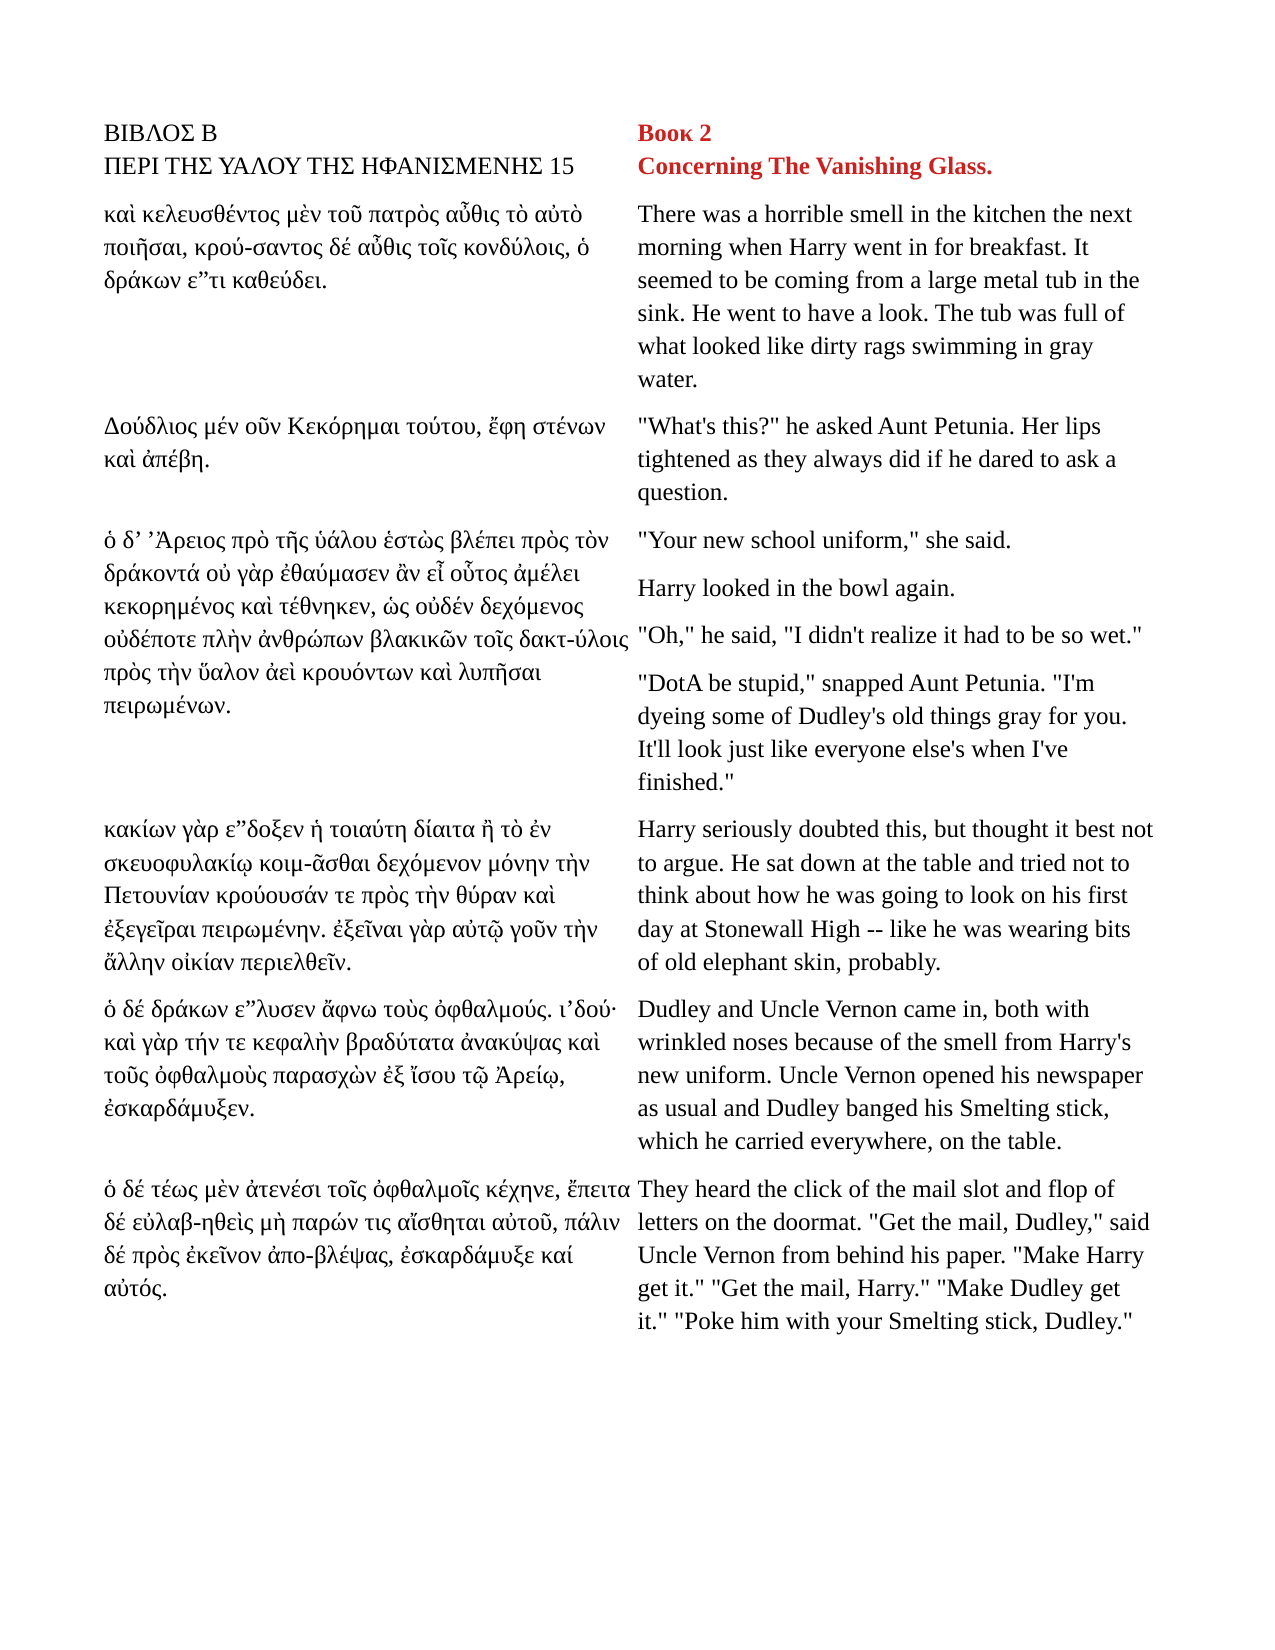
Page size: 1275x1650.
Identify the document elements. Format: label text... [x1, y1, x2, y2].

table_cell κακίων γὰρ ε”δοξεν ἡ τοιαύτη δίαιτα ἢ τὸ ἐν σκευοφυλακίῳ κοιμ-ᾶσθαι δεχόμενον μόνην τὴν Πετουνίαν κρούουσάν τε πρὸς τὴν θύραν καὶ ἐξεγεῖραι πειρωμένην. ἐξεῖναι γὰρ αὐτῷ γοῦν τὴν ἄλλην οἰκίαν περιελθεῖν. [104, 815, 637, 994]
table_header Βοοκ 2 Concerning The Vanishing Glass. [638, 118, 1157, 199]
table_cell ὁ δ’ ’Ἀρειος πρὸ τῆς ὑάλου ἑστὼς βλέπει πρὸς τὸν δράκοντά οὐ γὰρ ἐθαύμασεν ἂν εἶ οὗτος ἀμέλει κεκορημένος καὶ τέθνηκεν, ὡς οὐδέν δεχόμενος οὐδέποτε πλὴν ἀνθρώπων βλακικῶν τοῖς δακτ-ύλοις πρὸς τὴν ὕαλον ἀεὶ κρουόντων καὶ λυπῆσαι πειρωμένων. [104, 525, 637, 814]
table_cell "Your new school uniform," she said. Harry looked in the bowl again. "Oh," he said, "I didn't realize it had to be so wet." "DotA be stupid," snapped Aunt Petunia. "I'm dyeing some of Dudley's old things gray for you. It'll look just like everyone else's when I've finished." [638, 525, 1157, 814]
table_cell ὁ δέ τέως μὲν ἀτενέσι τοῖς ὀφθαλμοῖς κέχηνε, ἔπειτα δέ εὐλαβ-ηθεὶς μὴ παρών τις αἴσθηται αὐτοῦ, πάλιν δέ πρὸς ἐκεῖνον ἀπο-βλέψας, ἐσκαρδάμυξε καί αὐτός. [104, 1174, 637, 1354]
table_cell Dudley and Uncle Vernon came in, both with wrinkled noses because of the smell from Harry's new uniform. Uncle Vernon opened his newspaper as usual and Dudley banged his Smelting stick, which he carried everywhere, on the table. [638, 994, 1157, 1174]
table_header ΒΙΒΛΟΣ Β ΠΕΡΙ ΤΗΣ ΥΑΛΟΥ ΤΗΣ ΗΦΑΝΙΣΜΕΝΗΣ 15 [104, 118, 637, 199]
table_cell καὶ κελευσθέντος μὲν τοῦ πατρὸς αὖθις τὸ αὐτὸ ποιῆσαι, κρού-σαντος δέ αὖθις τοῖς κονδύλοις, ὁ δράκων ε”τι καθεύδει. [104, 199, 637, 411]
table_cell There was a horrible smell in the kitchen the next morning when Harry went in for breakfast. It seemed to be coming from a large metal tub in the sink. He went to have a look. The tub was full of what looked like dirty rags swimming in gray water. [638, 199, 1157, 411]
table_cell ὁ δέ δράκων ε”λυσεν ἄφνω τοὺς ὀφθαλμούς. ι’δού· καὶ γὰρ τήν τε κεφαλὴν βραδύτατα ἀνακύψας καὶ τοῦς ὀφθαλμοὺς παρασχὼν ἐξ ἴσου τῷ Ἀρείῳ, ἐσκαρδάμυξεν. [104, 994, 637, 1174]
table_cell "What's this?" he asked Aunt Petunia. Her lips tightened as they always did if he dared to ask a question. [638, 411, 1157, 525]
table_cell They heard the click of the mail slot and flop of letters on the doormat. "Get the mail, Dudley," said Uncle Vernon from behind his paper. "Make Harry get it." "Get the mail, Harry." "Make Dudley get it." "Poke him with your Smelting stick, Dudley." [638, 1174, 1157, 1354]
table_cell Harry seriously doubted this, but thought it best not to argue. He sat down at the table and tried not to think about how he was going to look on his first day at Stonewall High -- like he was wearing bits of old elephant skin, probably. [638, 815, 1157, 994]
table_cell Δούδλιος μέν οῦν Κεκόρημαι τούτου, ἔφη στένων καὶ ἀπέβη. [104, 411, 637, 525]
